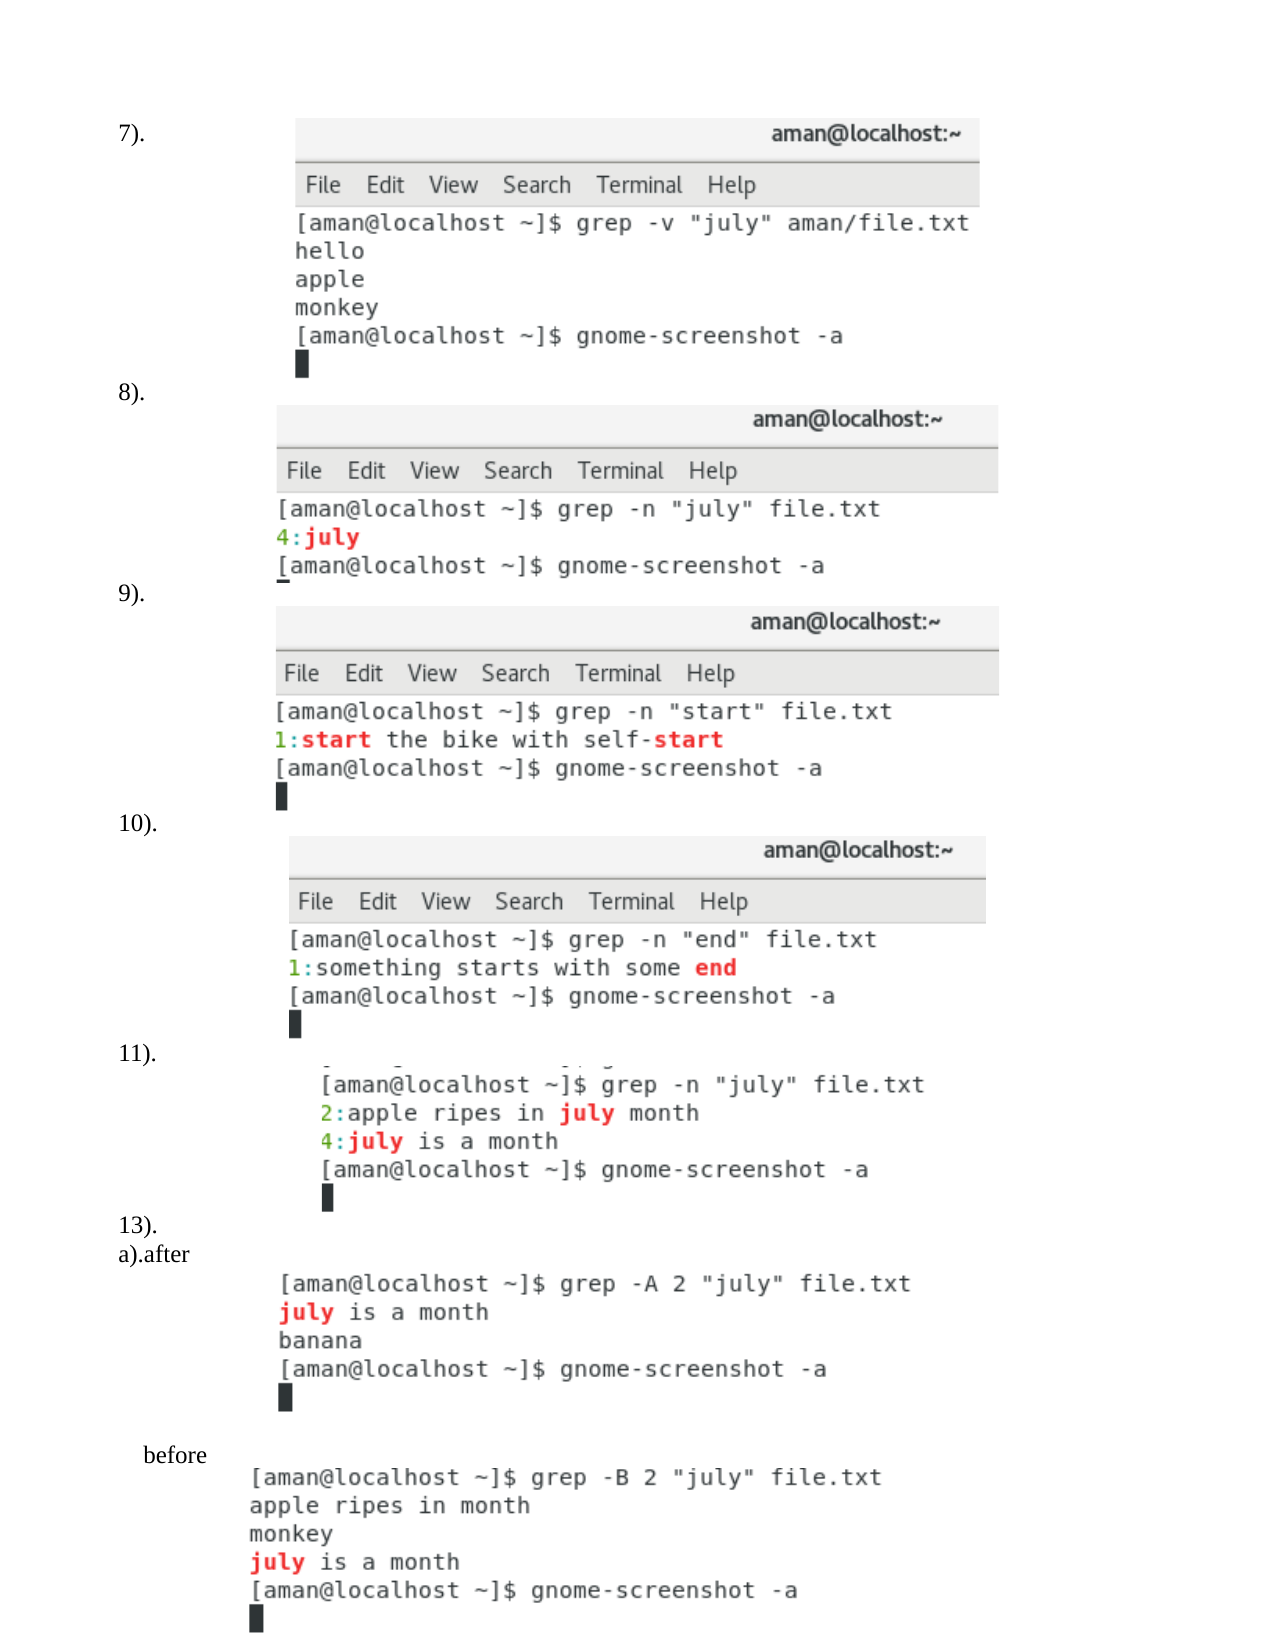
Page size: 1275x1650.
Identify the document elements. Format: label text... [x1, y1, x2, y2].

text 7). [118, 118, 295, 147]
text 13). [118, 1211, 1157, 1239]
text 10). [118, 808, 1157, 837]
picture [275, 606, 1000, 817]
picture [276, 405, 999, 583]
picture [295, 118, 980, 386]
text 9). [118, 578, 1157, 607]
picture [248, 1468, 1027, 1650]
text [980, 118, 1157, 147]
picture [321, 1066, 954, 1234]
picture [289, 836, 986, 1051]
picture [277, 1269, 995, 1426]
text a).after [118, 1239, 1157, 1268]
text 8). [118, 377, 1157, 406]
text before [118, 1441, 1157, 1469]
text 11). [118, 1038, 1157, 1067]
